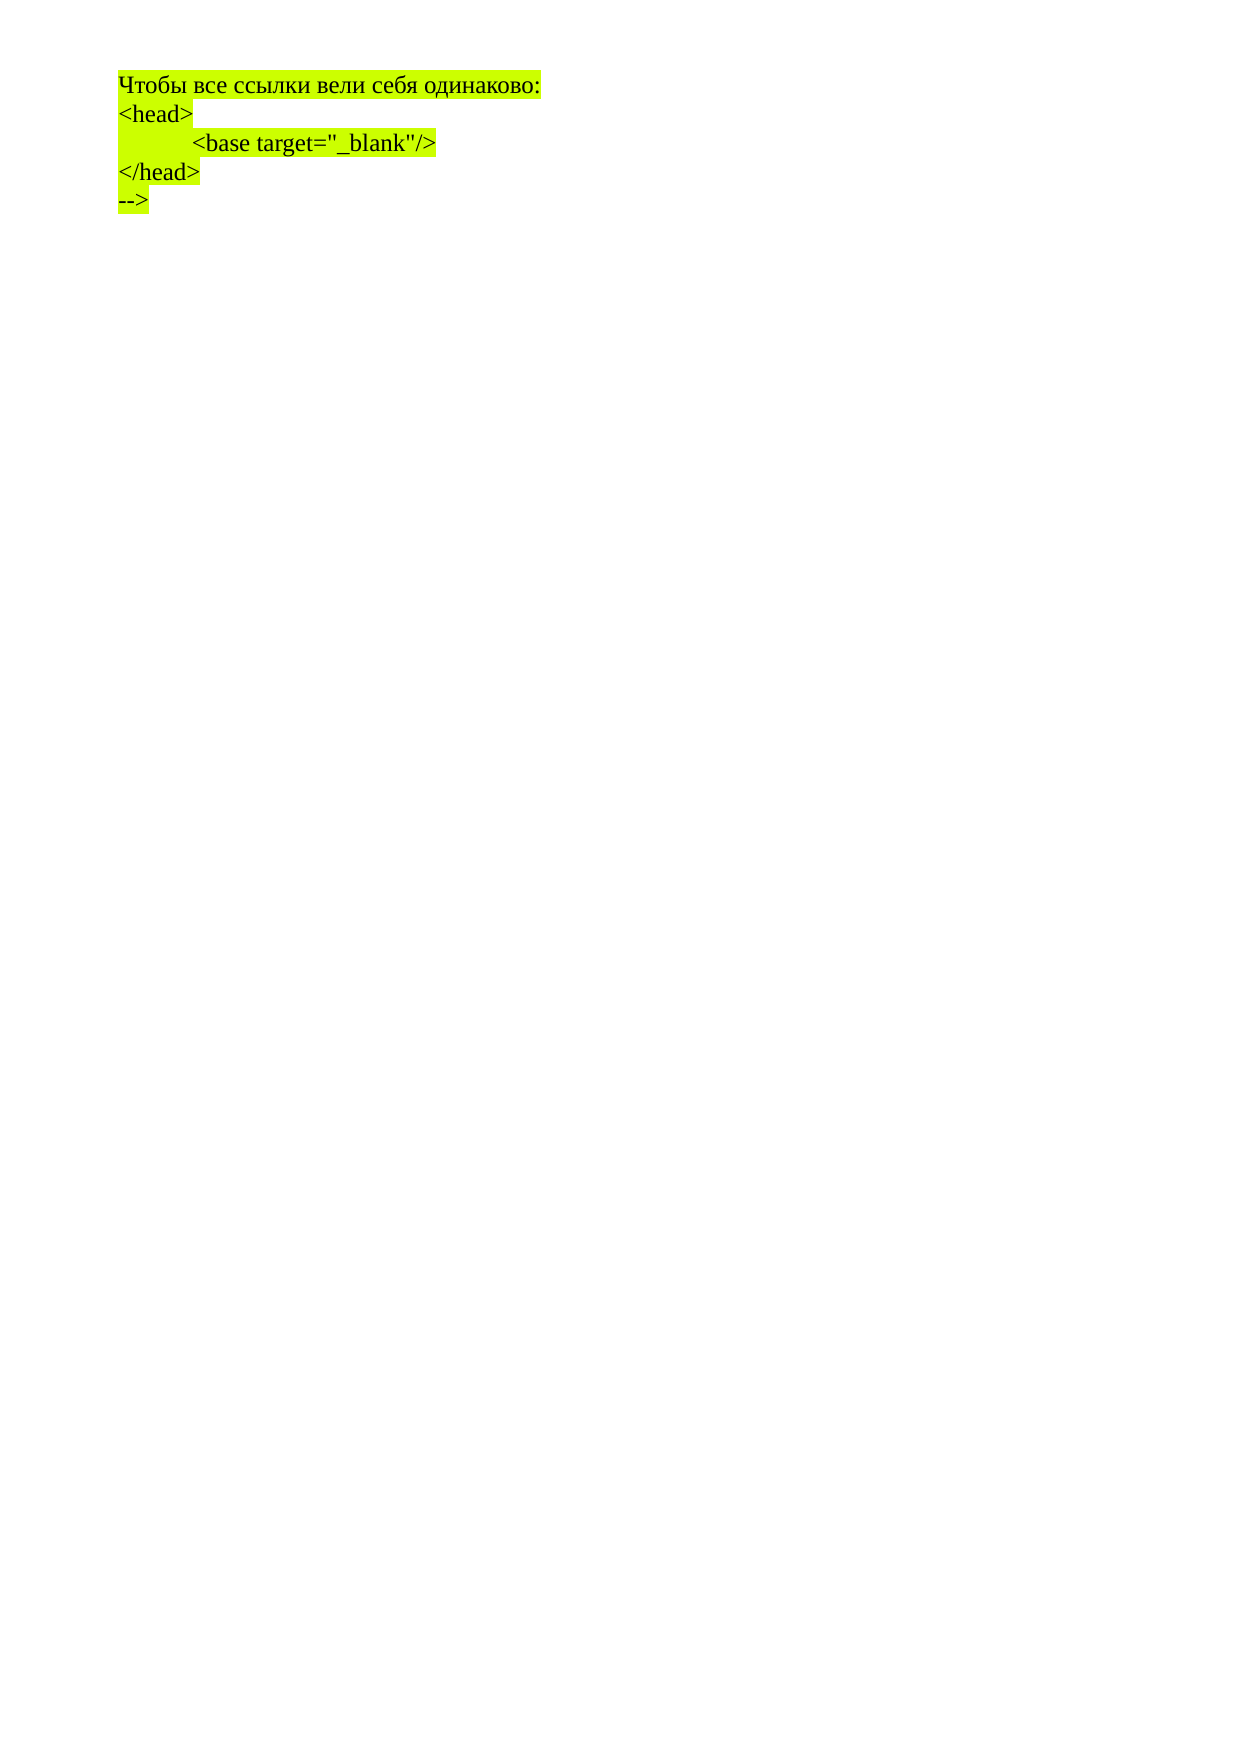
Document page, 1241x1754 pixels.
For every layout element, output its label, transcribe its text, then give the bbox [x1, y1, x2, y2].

text <base target="_blank"/> [118, 128, 1122, 157]
text --> [118, 185, 1122, 214]
text Чтобы все ссылки вели себя одинаково: [118, 70, 1122, 99]
text </head> [118, 157, 1122, 185]
text <head> [118, 99, 1122, 128]
